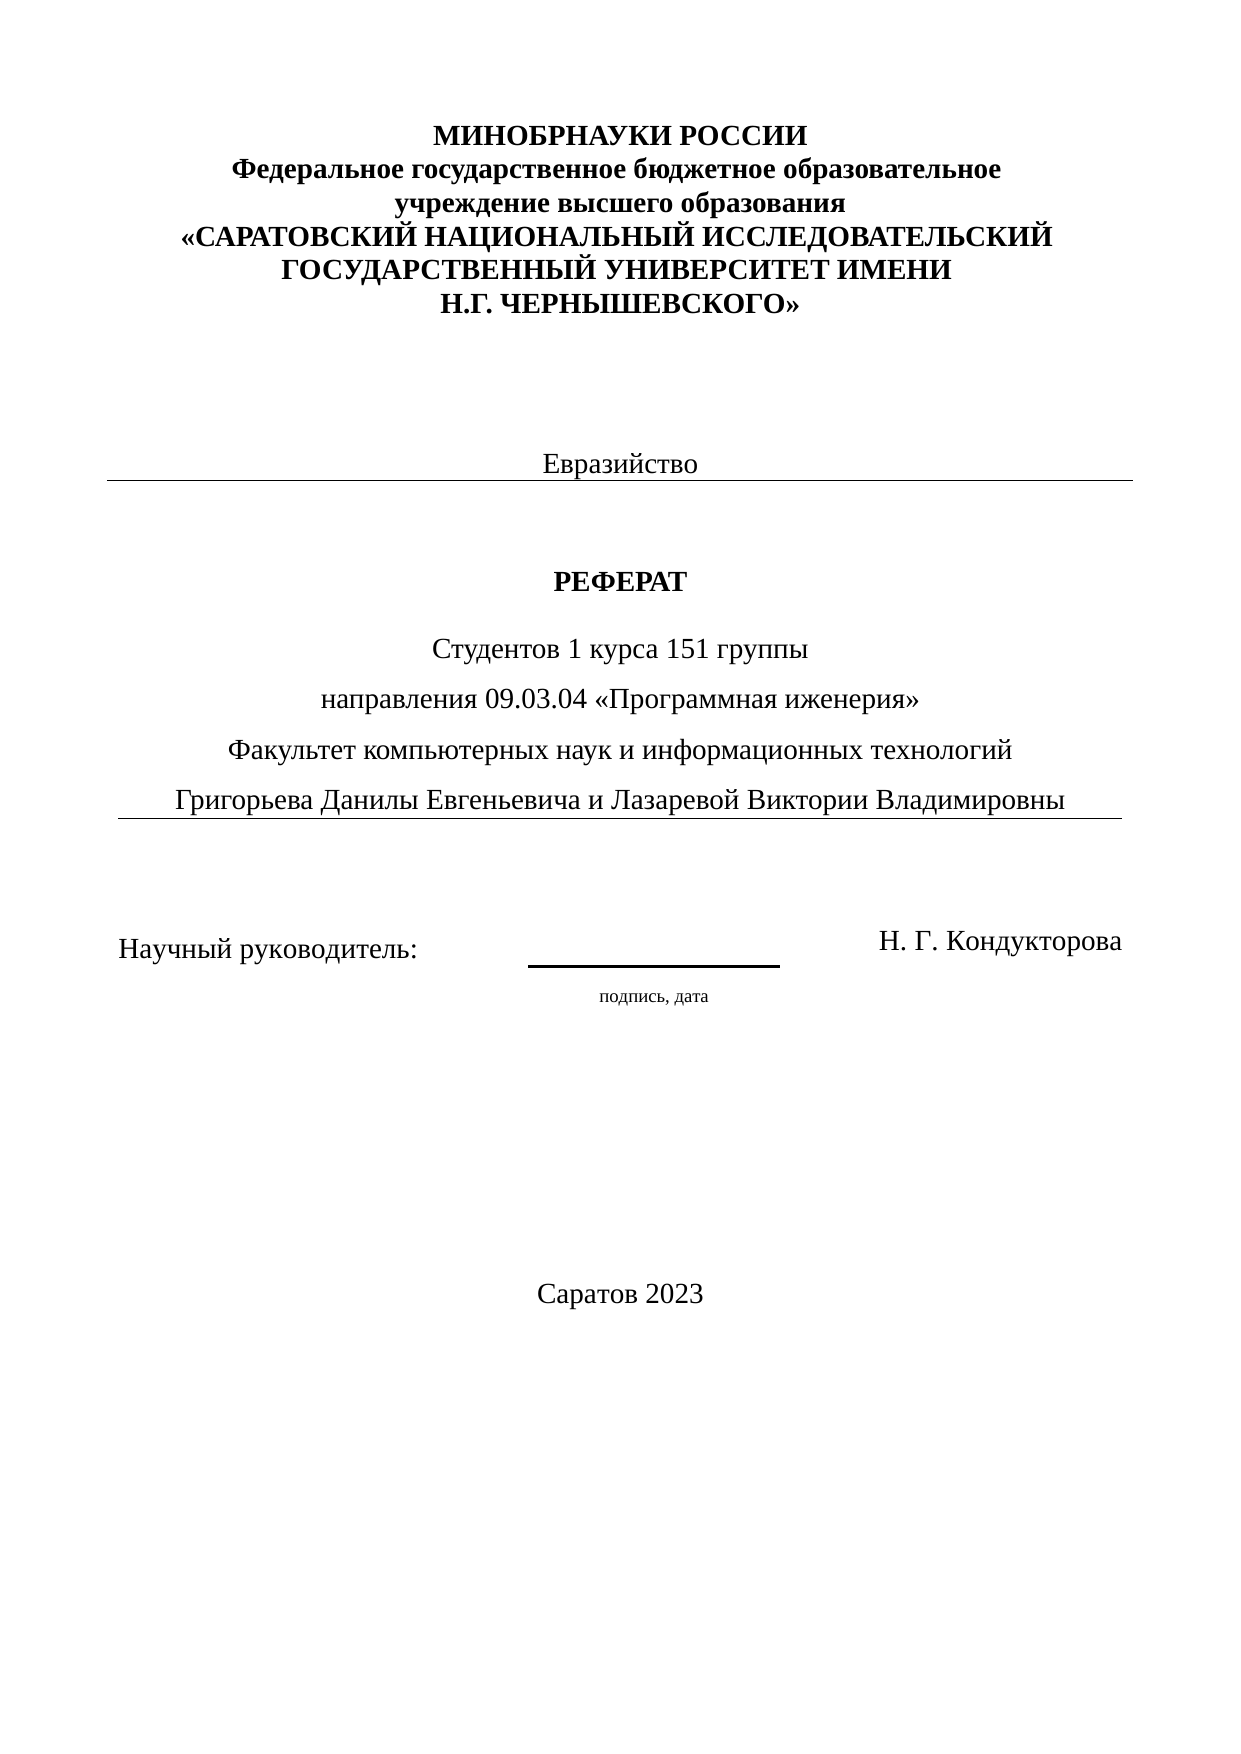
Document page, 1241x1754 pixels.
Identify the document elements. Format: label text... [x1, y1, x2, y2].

text МИНОБРНАУКИ РОССИИ [118, 118, 1122, 152]
text Саратов 2023 [118, 1276, 1122, 1309]
text Федеральное государственное бюджетное образовательное [118, 152, 1122, 185]
text Григорьева Данилы Евгеньевича и Лазаревой Виктории Владимировны [118, 782, 1122, 818]
text Студентов 1 курса 151 группы [118, 631, 1122, 665]
text «САРАТОВСКИЙ НАЦИОНАЛЬНЫЙ ИССЛЕДОВАТЕЛЬСКИЙ [118, 219, 1122, 252]
text РЕФЕРАТ [118, 564, 1122, 598]
table_header Н. Г. Кондукторова [791, 879, 1133, 1017]
table_header Евразийство [107, 413, 1133, 480]
text Н.Г. ЧЕРНЫШЕВСКОГО» [118, 286, 1122, 319]
text направления 09.03.04 «Программная иженерия» [118, 682, 1122, 715]
text ГОСУДАРСТВЕННЫЙ УНИВЕРСИТЕТ ИМЕНИ [118, 252, 1122, 286]
text Факультет компьютерных наук и информационных технологий [118, 732, 1122, 766]
table_header Научный руководитель: [107, 879, 517, 1017]
table_header подпись, дата [517, 879, 791, 1017]
text учреждение высшего образования [118, 185, 1122, 219]
